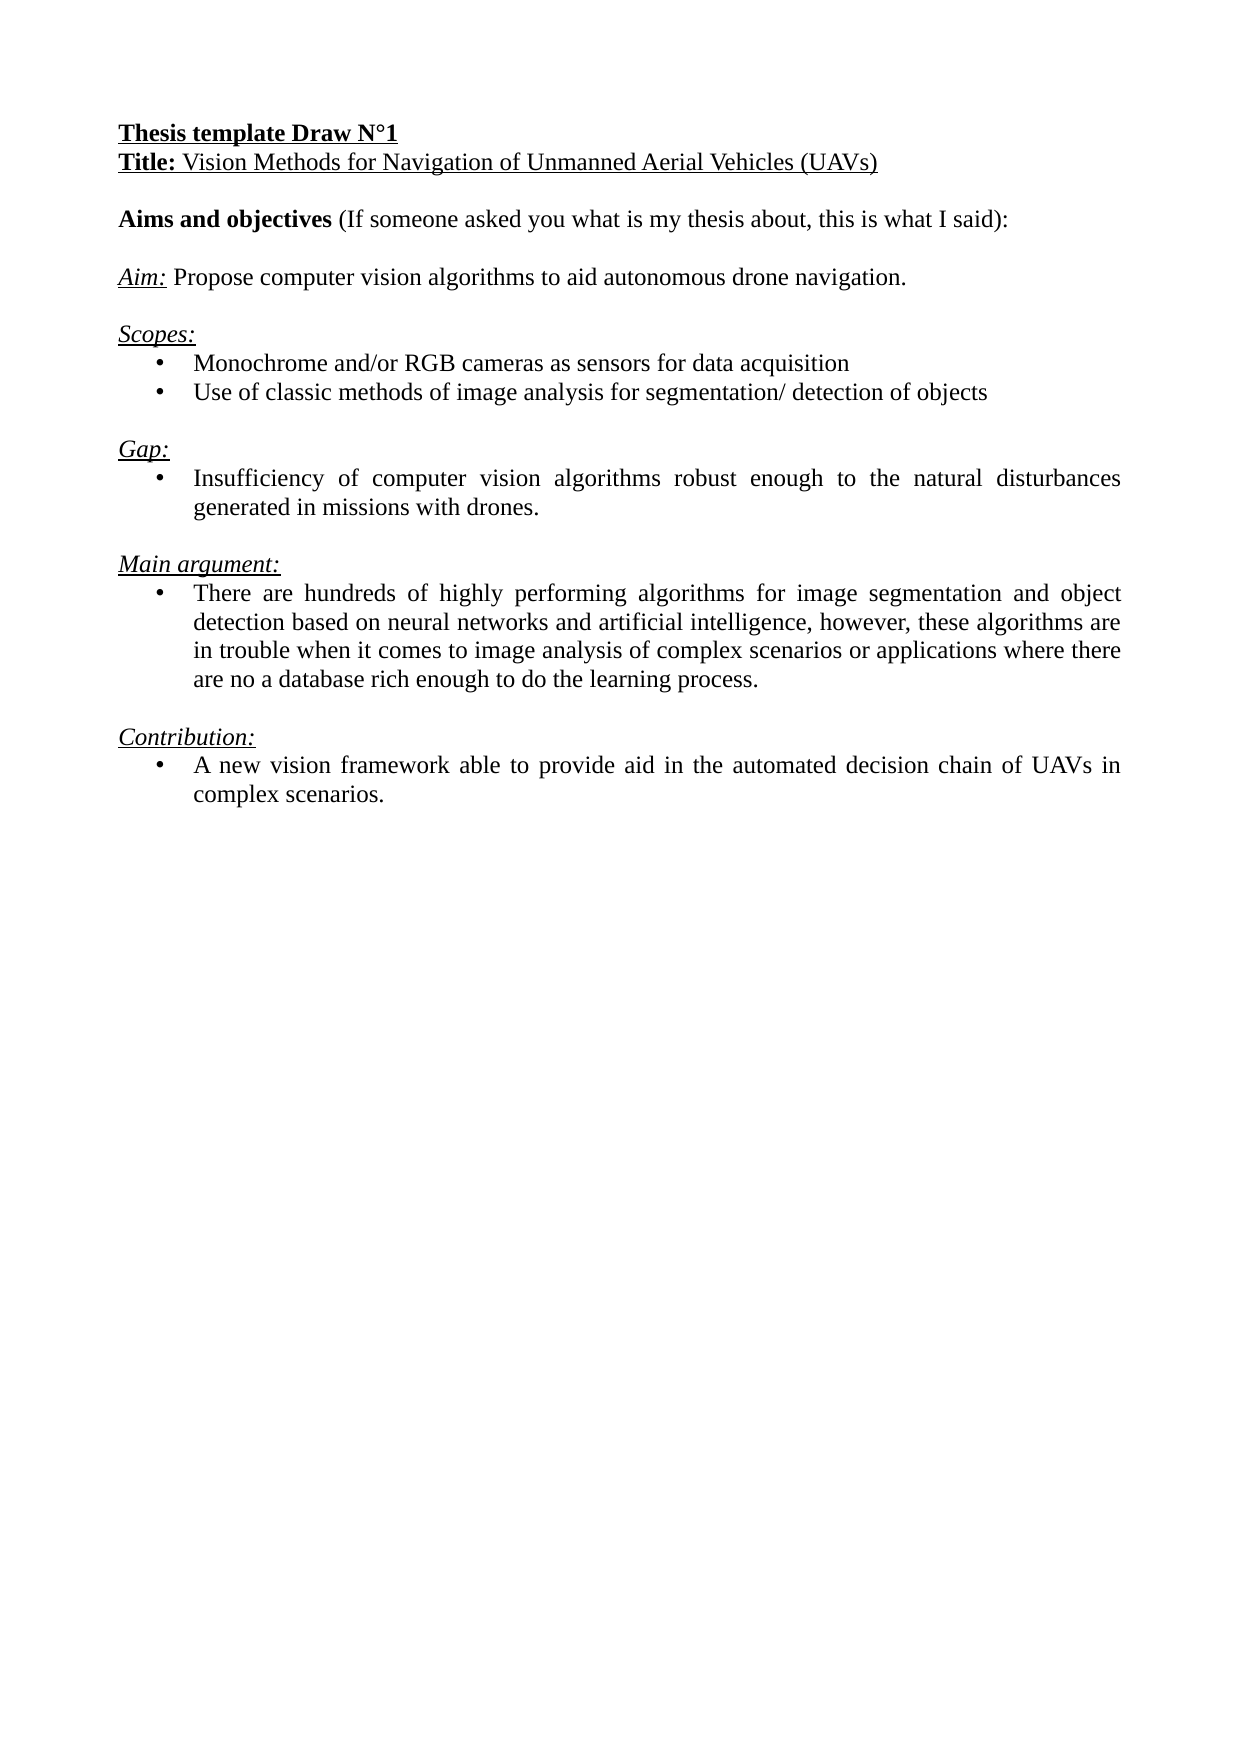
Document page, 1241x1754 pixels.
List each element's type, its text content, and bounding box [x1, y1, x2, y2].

text Title: Vision Methods for Navigation of Unmanned Aerial Vehicles (UAVs) [118, 147, 1122, 176]
text Gap: [118, 434, 1122, 463]
text Main argument: [118, 549, 1122, 578]
list There are hundreds of highly performing algorithms for image segmentation and object detection based on neural networks and artificial intelligence, however, these algorithms are in trouble when it comes to image analysis of complex scenarios or applications where there are no a database rich enough to do the learning process. [156, 578, 1122, 693]
list A new vision framework able to provide aid in the automated decision chain of UAVs in complex scenarios. [156, 751, 1122, 808]
text Aim: Propose computer vision algorithms to aid autonomous drone navigation. [118, 262, 1122, 291]
list Use of classic methods of image analysis for segmentation/ detection of objects [156, 377, 1122, 406]
text Thesis template Draw N°1 [118, 118, 1122, 147]
text Scopes: [118, 319, 1122, 348]
text Contribution: [118, 722, 1122, 751]
list Insufficiency of computer vision algorithms robust enough to the natural disturbances generated in missions with drones. [156, 463, 1122, 521]
text Aims and objectives (If someone asked you what is my thesis about, this is what I said): [118, 204, 1122, 233]
list Monochrome and/or RGB cameras as sensors for data acquisition [156, 348, 1122, 377]
